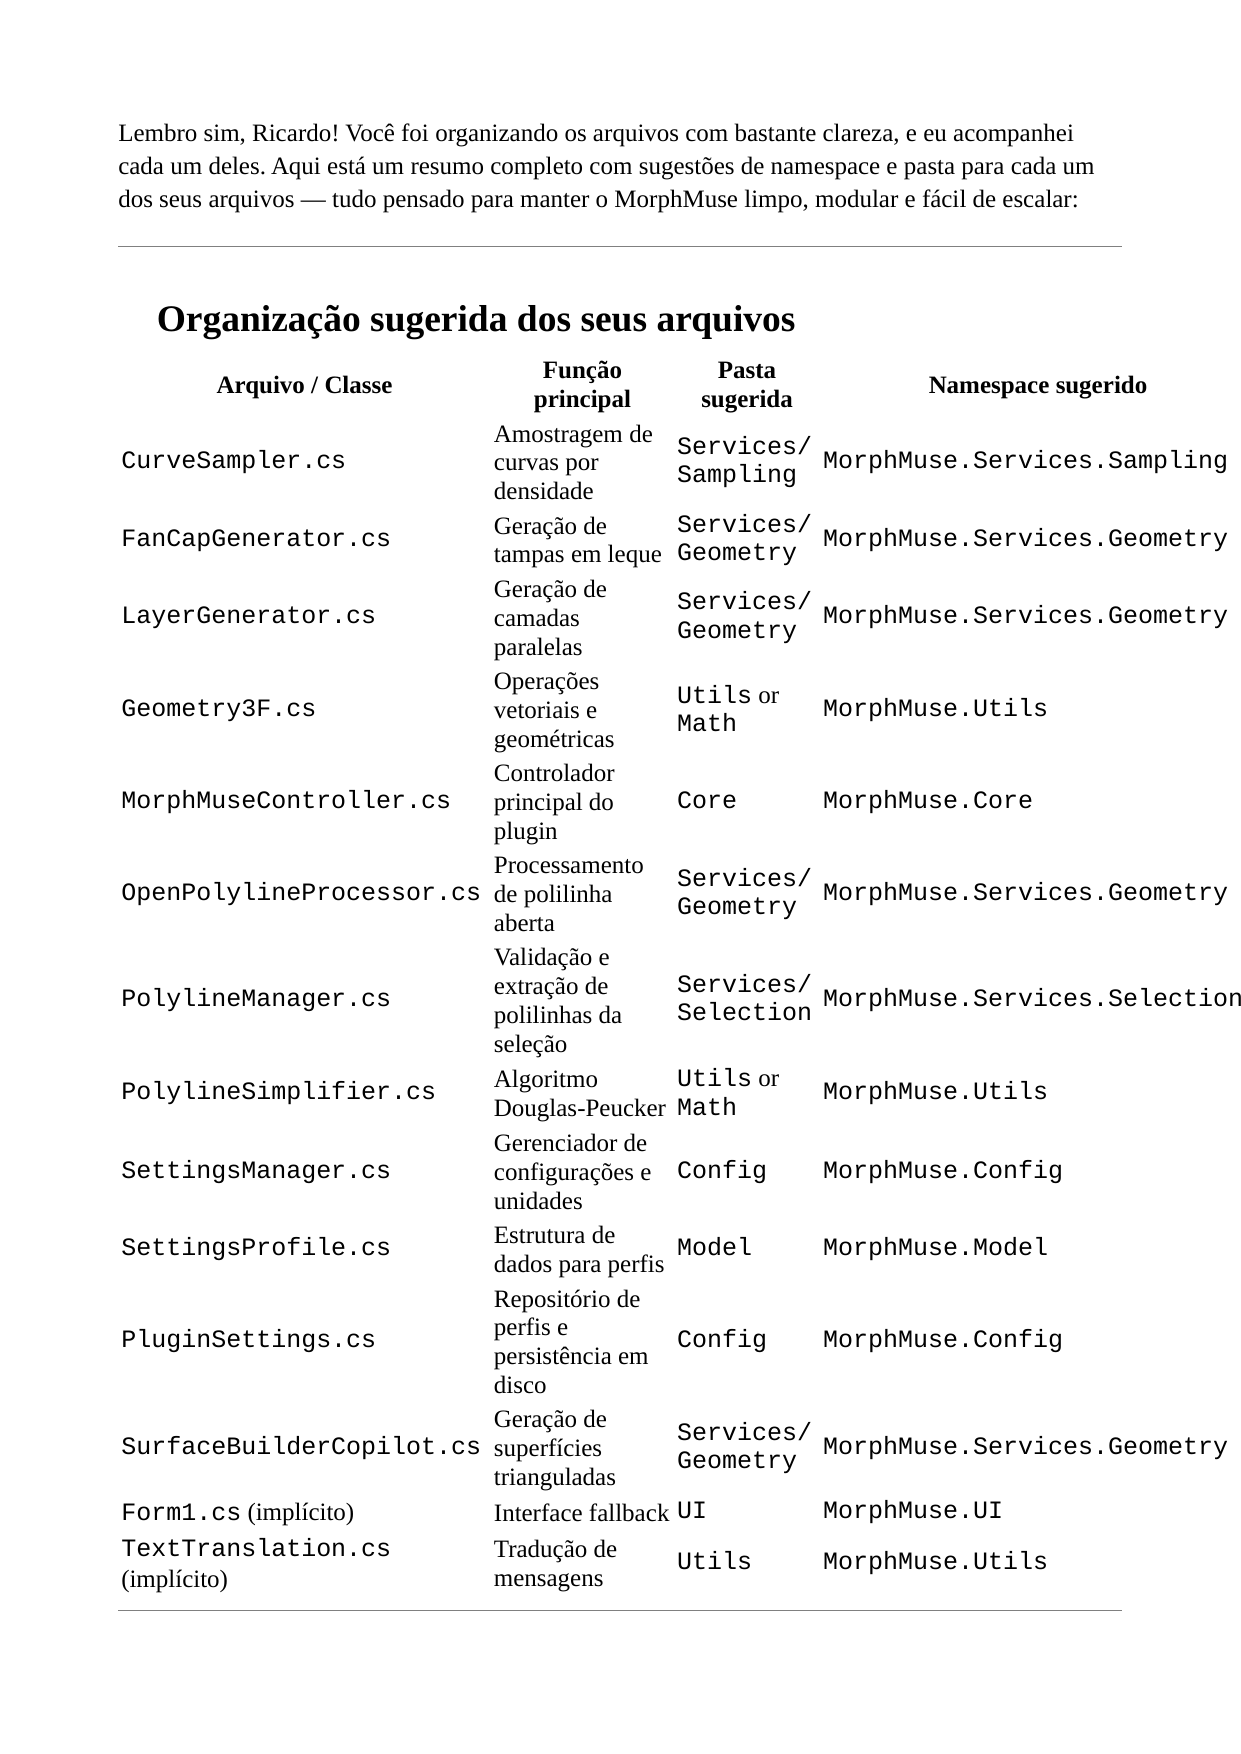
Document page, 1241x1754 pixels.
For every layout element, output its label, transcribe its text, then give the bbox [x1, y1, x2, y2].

table_cell MorphMuse.Services.Geometry [820, 508, 1240, 571]
table_cell Geração de superfícies trianguladas [491, 1402, 674, 1494]
table_cell Tradução de mensagens [491, 1530, 674, 1596]
table_cell Controlador principal do plugin [491, 755, 674, 847]
table_cell MorphMuse.Utils [820, 663, 1240, 755]
table_cell SurfaceBuilderCopilot.cs [118, 1402, 491, 1494]
table_cell MorphMuse.Core [820, 755, 1240, 847]
table_cell Processamento de polilinha aberta [491, 848, 674, 939]
table_cell Geração de camadas paralelas [491, 571, 674, 663]
table_cell MorphMuseController.cs [118, 755, 491, 847]
table_cell Services/Geometry [674, 1402, 820, 1494]
table_cell PluginSettings.cs [118, 1281, 491, 1402]
table_cell Repositório de perfis e persistência em disco [491, 1281, 674, 1402]
table_cell MorphMuse.Services.Sampling [820, 416, 1240, 508]
table_cell Core [674, 755, 820, 847]
table_cell Interface fallback [491, 1494, 674, 1530]
table_cell Validação e extração de polilinhas da seleção [491, 940, 674, 1060]
table_cell Utils or Math [674, 1060, 820, 1125]
table_cell Services/Geometry [674, 508, 820, 571]
table_cell MorphMuse.Utils [820, 1530, 1240, 1596]
text Lembro sim, Ricardo! Você foi organizando os arquivos com bastante clareza, e eu acompanhei cada um deles. Aqui está um resumo completo com sugestões de namespace e pasta para cada um dos seus arquivos — tudo pensado para manter o MorphMuse limpo, modular e fácil de escalar: [118, 118, 1122, 213]
table_cell Config [674, 1281, 820, 1402]
table_cell MorphMuse.Services.Geometry [820, 848, 1240, 939]
table_cell Utils or Math [674, 663, 820, 755]
table_cell MorphMuse.Model [820, 1218, 1240, 1281]
table_cell MorphMuse.Config [820, 1125, 1240, 1217]
table_cell OpenPolylineProcessor.cs [118, 848, 491, 939]
table_cell Services/Geometry [674, 848, 820, 939]
subtitle 🧩 Organização sugerida dos seus arquivos [118, 297, 1122, 340]
table_cell Services/Selection [674, 940, 820, 1060]
table_cell UI [674, 1494, 820, 1530]
table_header Pasta sugerida [674, 353, 820, 416]
table_cell Geração de tampas em leque [491, 508, 674, 571]
table_cell SettingsProfile.cs [118, 1218, 491, 1281]
table_cell MorphMuse.Services.Geometry [820, 571, 1240, 663]
table_cell MorphMuse.Services.Geometry [820, 1402, 1240, 1494]
table_cell Gerenciador de configurações e unidades [491, 1125, 674, 1217]
table_header Namespace sugerido [820, 353, 1240, 416]
table_cell PolylineManager.cs [118, 940, 491, 1060]
table_cell Algoritmo Douglas-Peucker [491, 1060, 674, 1125]
table_cell MorphMuse.UI [820, 1494, 1240, 1530]
table_cell Estrutura de dados para perfis [491, 1218, 674, 1281]
table_cell Model [674, 1218, 820, 1281]
table_cell MorphMuse.Config [820, 1281, 1240, 1402]
table_cell FanCapGenerator.cs [118, 508, 491, 571]
table_cell CurveSampler.cs [118, 416, 491, 508]
table_cell MorphMuse.Services.Selection [820, 940, 1240, 1060]
table_cell Utils [674, 1530, 820, 1596]
table_header Arquivo / Classe [118, 353, 491, 416]
table_cell Amostragem de curvas por densidade [491, 416, 674, 508]
table_cell Operações vetoriais e geométricas [491, 663, 674, 755]
table_cell TextTranslation.cs (implícito) [118, 1530, 491, 1596]
table_cell Form1.cs (implícito) [118, 1494, 491, 1530]
table_cell Services/Geometry [674, 571, 820, 663]
table_cell MorphMuse.Utils [820, 1060, 1240, 1125]
table_cell LayerGenerator.cs [118, 571, 491, 663]
table_cell Geometry3F.cs [118, 663, 491, 755]
table_header Função principal [491, 353, 674, 416]
table_cell Config [674, 1125, 820, 1217]
table_cell PolylineSimplifier.cs [118, 1060, 491, 1125]
table_cell SettingsManager.cs [118, 1125, 491, 1217]
table_cell Services/Sampling [674, 416, 820, 508]
